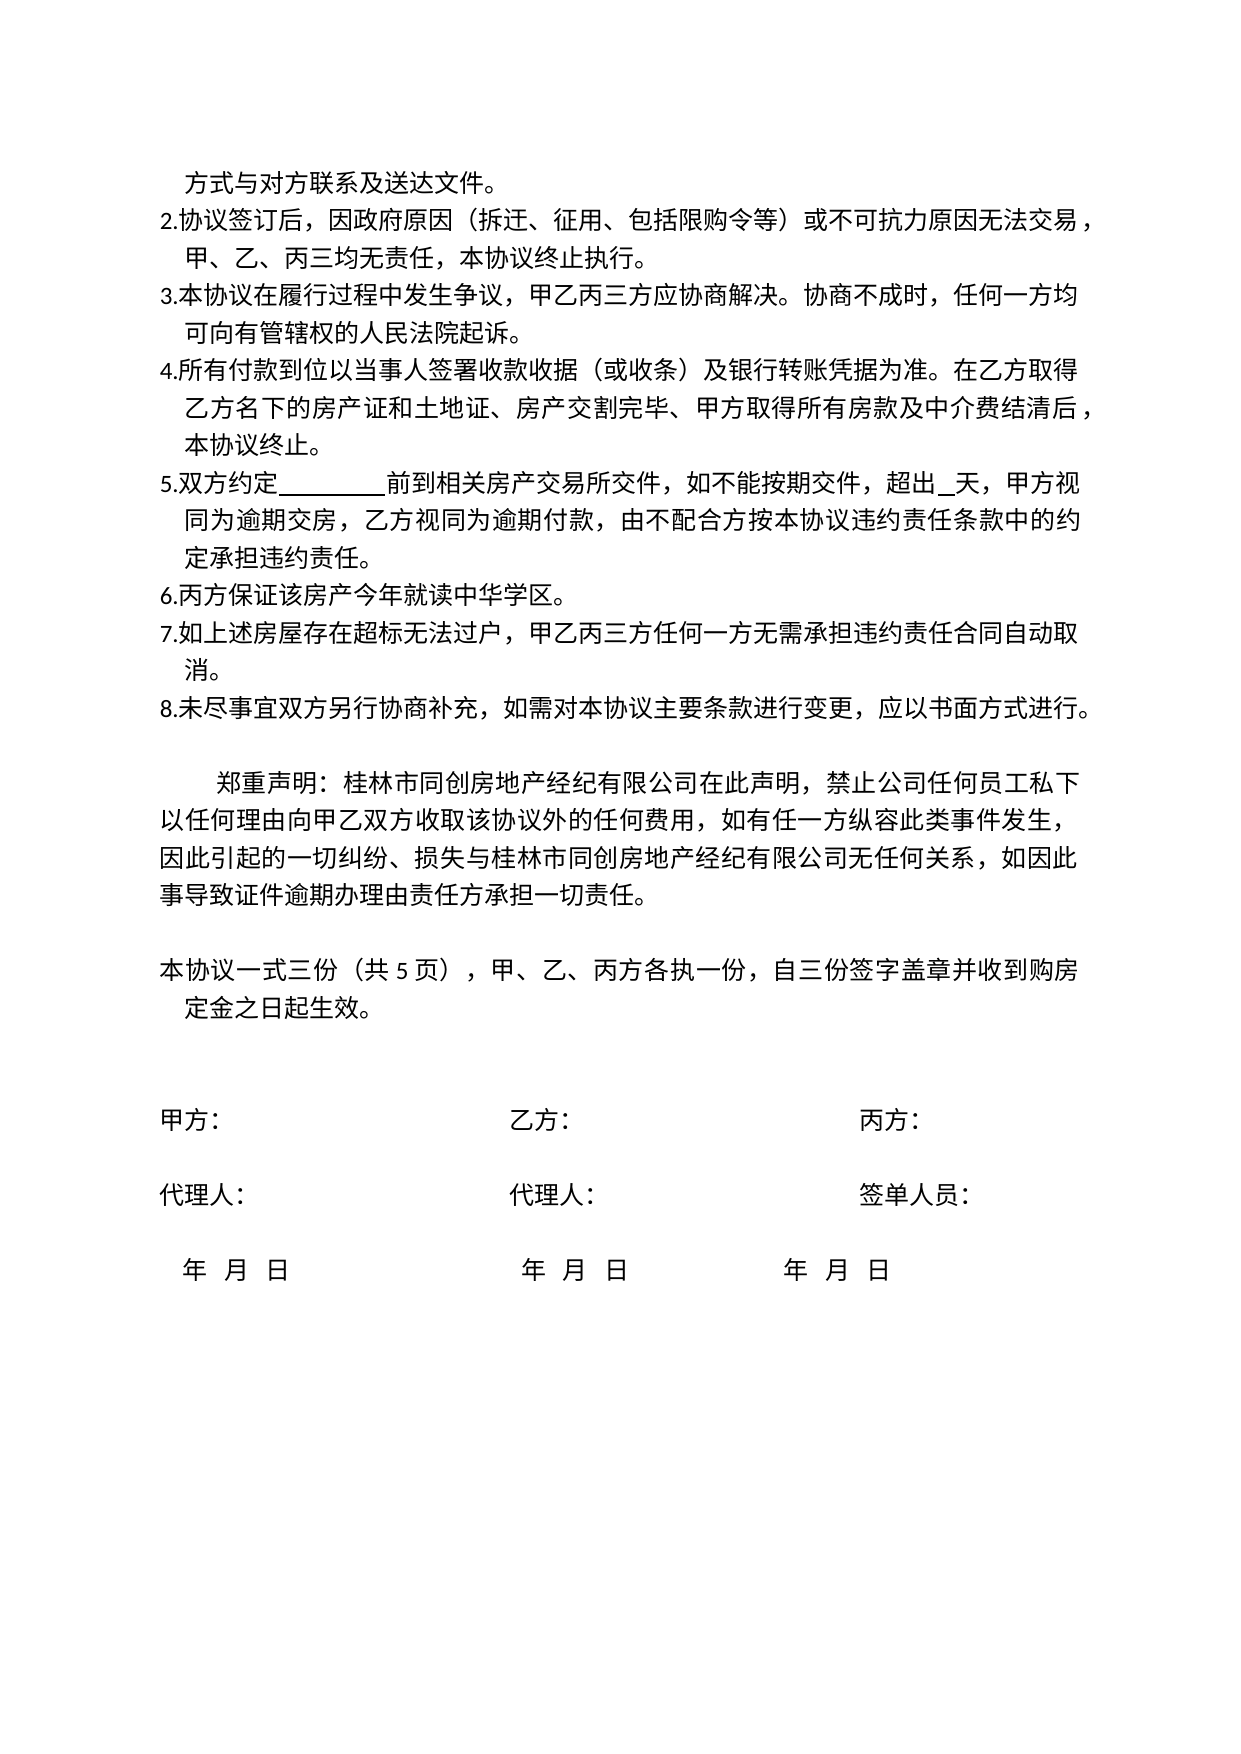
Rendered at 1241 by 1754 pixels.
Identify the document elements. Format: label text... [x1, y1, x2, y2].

text 甲方： 乙方： 丙方： [159, 1099, 1081, 1137]
text 6.丙方保证该房产今年就读中华学区。 [159, 574, 1081, 612]
text 郑重声明：桂林市同创房地产经纪有限公司在此声明，禁止公司任何员工私下以任何理由向甲乙双方收取该协议外的任何费用，如有任一方纵容此类事件发生，因此引起的一切纠纷、损失与桂林市同创房地产经纪有限公司无任何关系，如因此事导致证件逾期办理由责任方承担一切责任。 [159, 762, 1081, 912]
text 年 月 日 年 月 日 年 月 日 [159, 1249, 1081, 1287]
text 3.本协议在履行过程中发生争议，甲乙丙三方应协商解决。协商不成时，任何一方均可向有管辖权的人民法院起诉。 [159, 274, 1081, 349]
text 2.协议签订后，因政府原因（拆迀、征用、包括限购令等）或不可抗力原因无法交易，甲、乙、丙三均无责任，本协议终止执行。 [159, 199, 1081, 274]
text 方式与对方联系及送达文件。 [159, 162, 1081, 199]
text 本协议一式三份（共5页），甲、乙、丙方各执一份，自三份签字盖章并收到购房定金之日起生效。 [159, 949, 1081, 1024]
text 4.所有付款到位以当事人签署收款收据（或收条）及银行转账凭据为准。在乙方取得乙方名下的房产证和土地证、房产交割完毕、甲方取得所有房款及中介费结清后，本协议终止。 [159, 349, 1081, 462]
text 5.双方约定 前到相关房产交易所交件，如不能按期交件，超出 天，甲方视同为逾期交房，乙方视同为逾期付款，由不配合方按本协议违约责任条款中的约定承担违约责任。 [159, 462, 1081, 574]
text 8.未尽事宜双方另行协商补充，如需对本协议主要条款进行变更，应以书面方式进行。 [159, 687, 1081, 724]
text 代理人： 代理人： 签单人员： [159, 1174, 1081, 1212]
text 7.如上述房屋存在超标无法过户，甲乙丙三方任何一方无需承担违约责任合同自动取消。 [159, 612, 1081, 687]
